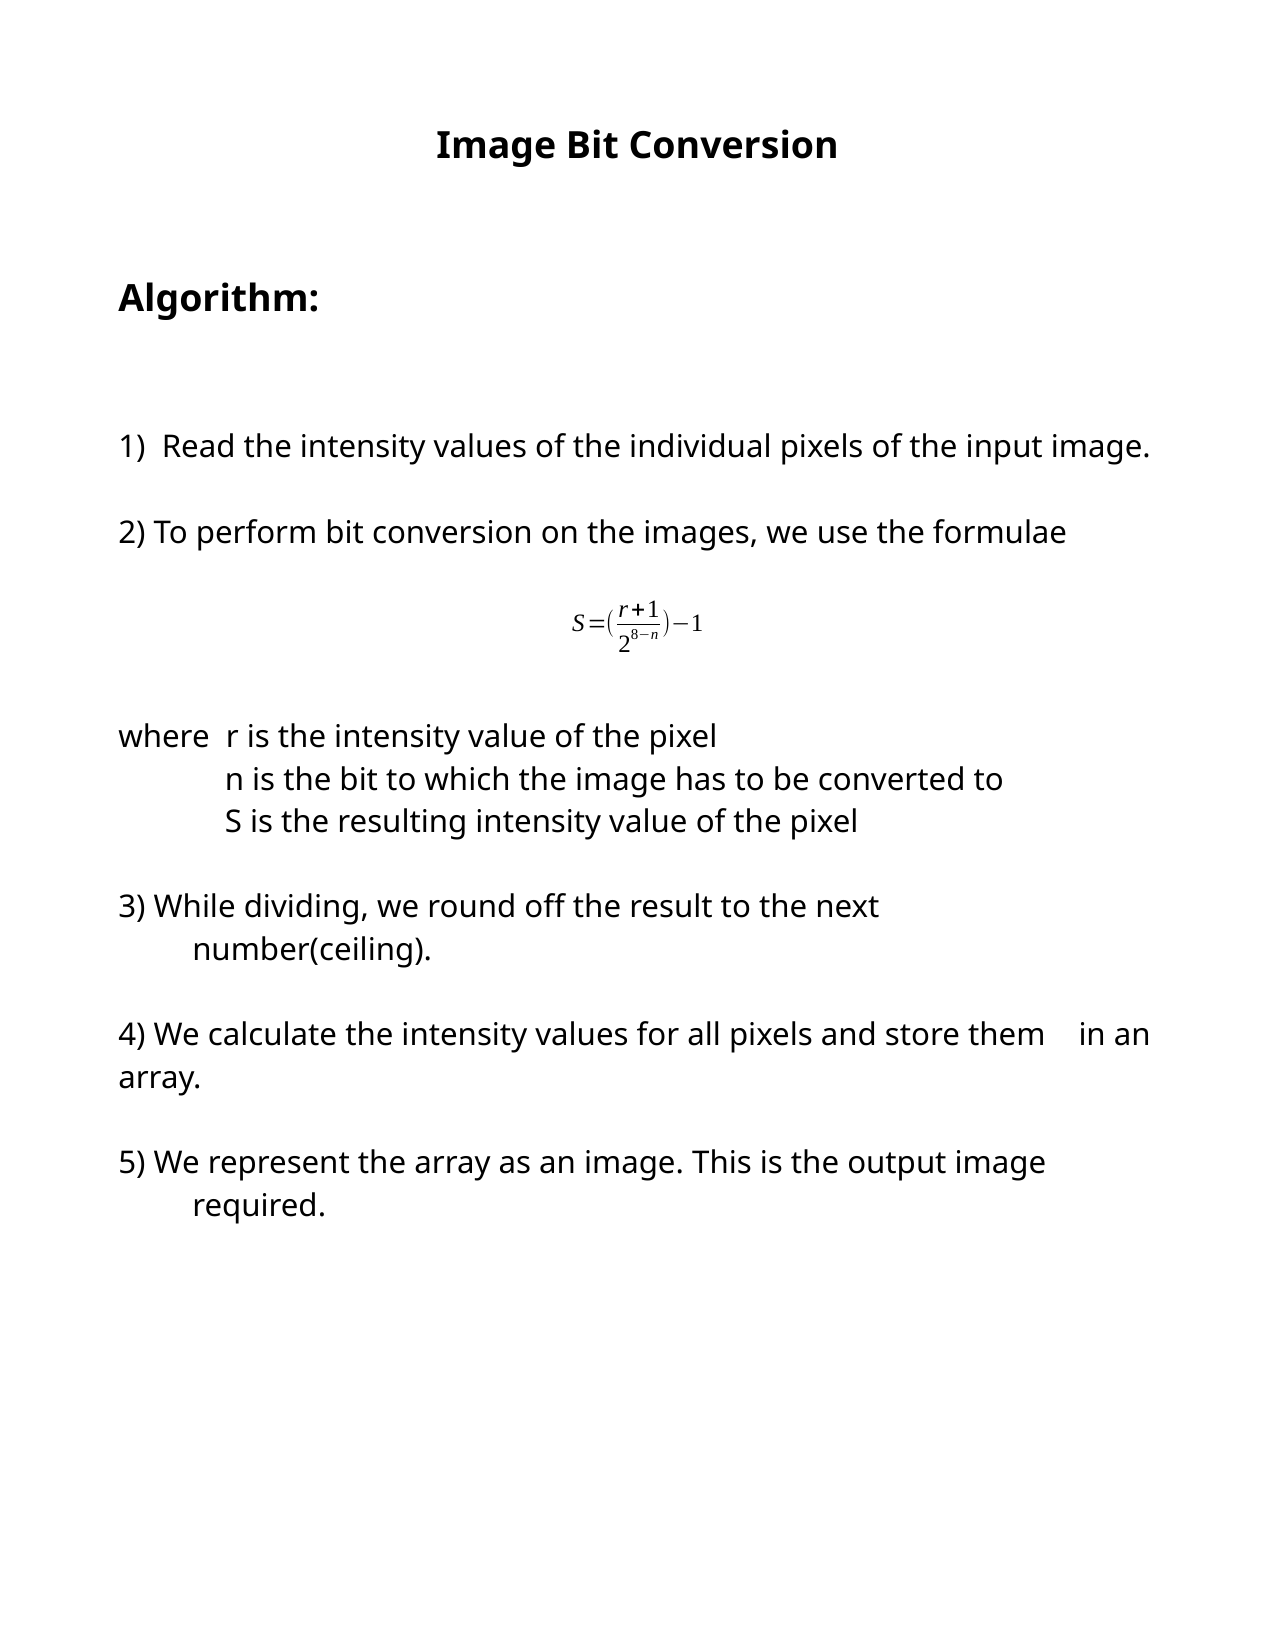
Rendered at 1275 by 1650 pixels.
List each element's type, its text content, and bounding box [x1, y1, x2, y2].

text 5) We represent the array as an image. This is the output image required. [118, 1140, 1157, 1225]
text 4) We calculate the intensity values for all pixels and store them in an array. [118, 1012, 1157, 1097]
text S is the resulting intensity value of the pixel [118, 799, 1157, 842]
text Algorithm: [118, 271, 1157, 322]
text Image Bit Conversion [118, 118, 1157, 169]
text where r is the intensity value of the pixel [118, 714, 1157, 757]
text n is the bit to which the image has to be converted to [118, 757, 1157, 799]
text 1) Read the intensity values of the individual pixels of the input image. [118, 424, 1157, 467]
text 2) To perform bit conversion on the images, we use the formulae [118, 509, 1157, 552]
text 3) While dividing, we round off the result to the next number(ceiling). [118, 884, 1157, 970]
